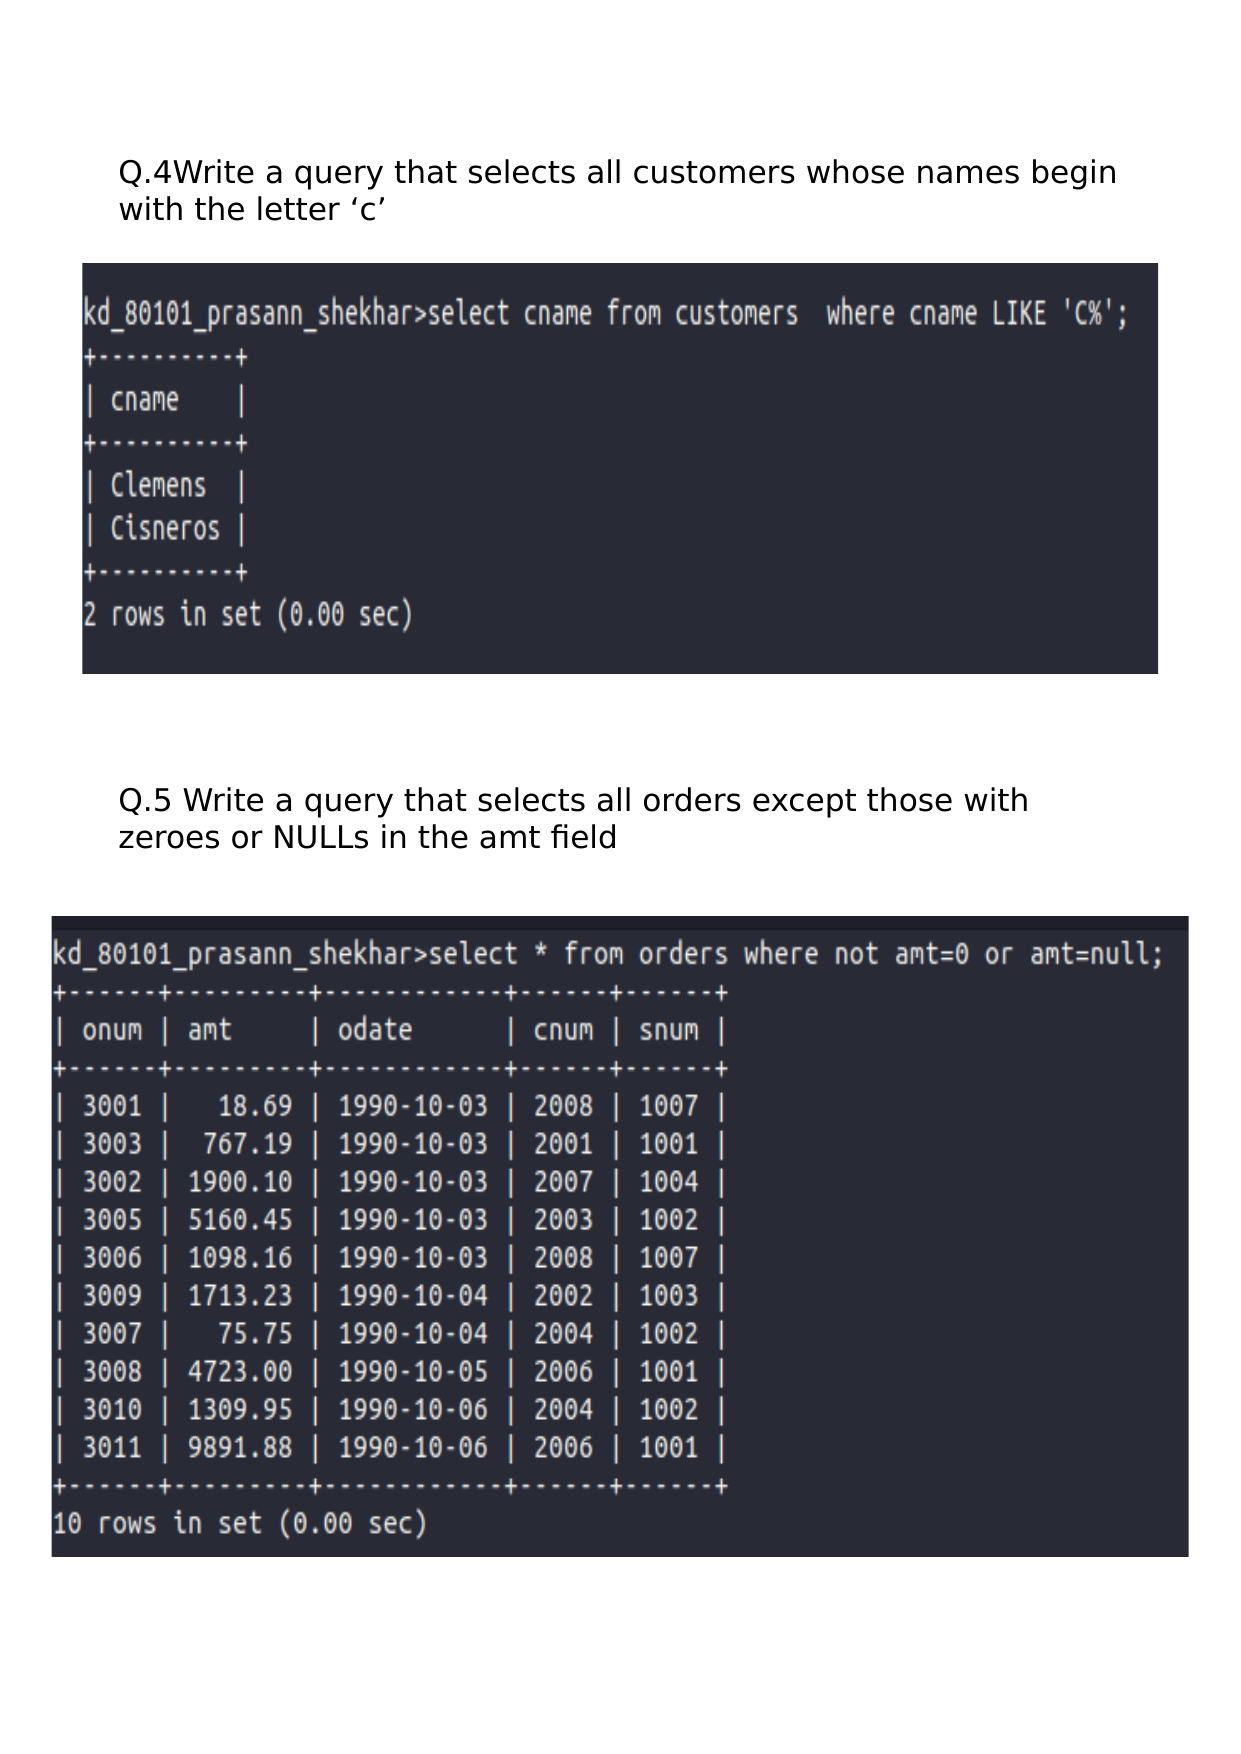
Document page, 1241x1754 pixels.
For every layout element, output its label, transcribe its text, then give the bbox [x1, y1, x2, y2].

picture [82, 263, 1159, 674]
text Q.5 Write a query that selects all orders except those with zeroes or NULLs in the amt field [118, 783, 1122, 856]
picture [51, 916, 1189, 1557]
text Q.4Write a query that selects all customers whose names begin with the letter ‘c’ [118, 154, 1122, 227]
